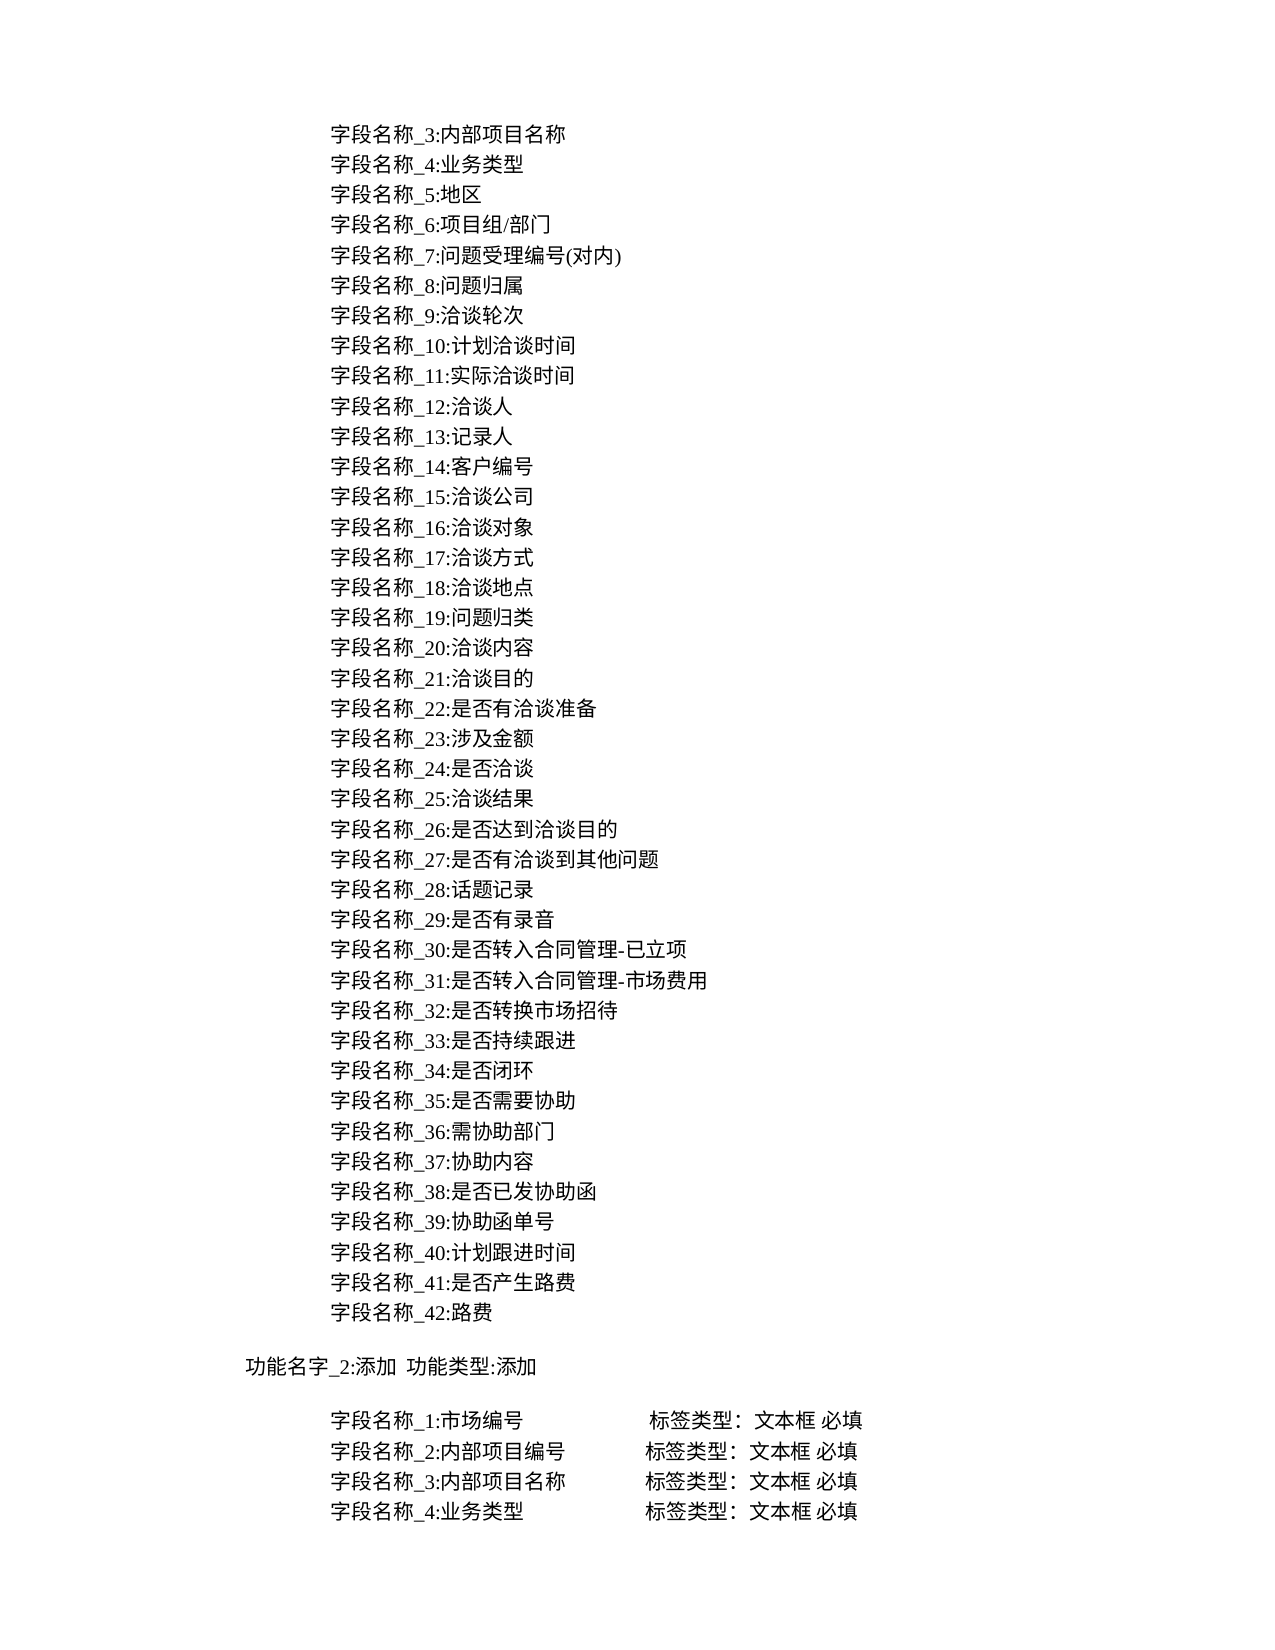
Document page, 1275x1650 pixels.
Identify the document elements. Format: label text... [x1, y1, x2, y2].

text 字段名称_37:协助内容 [118, 1145, 1157, 1175]
text 字段名称_5:地区 [118, 178, 1157, 209]
text 字段名称_36:需协助部门 [118, 1115, 1157, 1145]
text 字段名称_42:路费 [118, 1296, 1157, 1326]
text 字段名称_14:客户编号 [118, 450, 1157, 481]
text 字段名称_7:问题受理编号(对内) [118, 239, 1157, 269]
text 字段名称_3:内部项目名称 [118, 118, 1157, 148]
text 字段名称_27:是否有洽谈到其他问题 [118, 843, 1157, 873]
text 字段名称_2:内部项目编号 标签类型：文本框 必填 [118, 1435, 1157, 1465]
text 字段名称_11:实际洽谈时间 [118, 360, 1157, 390]
text 字段名称_28:话题记录 [118, 873, 1157, 903]
text 字段名称_26:是否达到洽谈目的 [118, 813, 1157, 843]
text 字段名称_21:洽谈目的 [118, 662, 1157, 692]
text 字段名称_16:洽谈对象 [118, 511, 1157, 541]
text 字段名称_24:是否洽谈 [118, 752, 1157, 783]
text 字段名称_25:洽谈结果 [118, 783, 1157, 813]
text 字段名称_38:是否已发协助函 [118, 1175, 1157, 1206]
text 字段名称_32:是否转换市场招待 [118, 994, 1157, 1024]
text 字段名称_23:涉及金额 [118, 722, 1157, 752]
text 字段名称_40:计划跟进时间 [118, 1236, 1157, 1266]
text 字段名称_20:洽谈内容 [118, 632, 1157, 662]
text 字段名称_4:业务类型 [118, 148, 1157, 178]
text 字段名称_33:是否持续跟进 [118, 1024, 1157, 1054]
text 字段名称_18:洽谈地点 [118, 571, 1157, 601]
text 字段名称_41:是否产生路费 [118, 1266, 1157, 1296]
text 字段名称_29:是否有录音 [118, 903, 1157, 934]
text 字段名称_19:问题归类 [118, 601, 1157, 632]
text 字段名称_34:是否闭环 [118, 1054, 1157, 1085]
text 字段名称_22:是否有洽谈准备 [118, 692, 1157, 722]
text 字段名称_15:洽谈公司 [118, 481, 1157, 511]
text 字段名称_13:记录人 [118, 420, 1157, 450]
text 字段名称_3:内部项目名称 标签类型：文本框 必填 [118, 1465, 1157, 1495]
text 字段名称_1:市场编号 标签类型：文本框 必填 [118, 1405, 1157, 1435]
text 功能名字_2:添加 功能类型:添加 [118, 1351, 1157, 1381]
text 字段名称_12:洽谈人 [118, 390, 1157, 420]
text 字段名称_17:洽谈方式 [118, 541, 1157, 571]
text 字段名称_6:项目组/部门 [118, 209, 1157, 239]
text 字段名称_8:问题归属 [118, 269, 1157, 299]
text 字段名称_4:业务类型 标签类型：文本框 必填 [118, 1495, 1157, 1526]
text 字段名称_31:是否转入合同管理-市场费用 [118, 964, 1157, 994]
text 字段名称_30:是否转入合同管理-已立项 [118, 934, 1157, 964]
text 字段名称_35:是否需要协助 [118, 1085, 1157, 1115]
text 字段名称_9:洽谈轮次 [118, 299, 1157, 329]
text 字段名称_39:协助函单号 [118, 1206, 1157, 1236]
text 字段名称_10:计划洽谈时间 [118, 329, 1157, 360]
